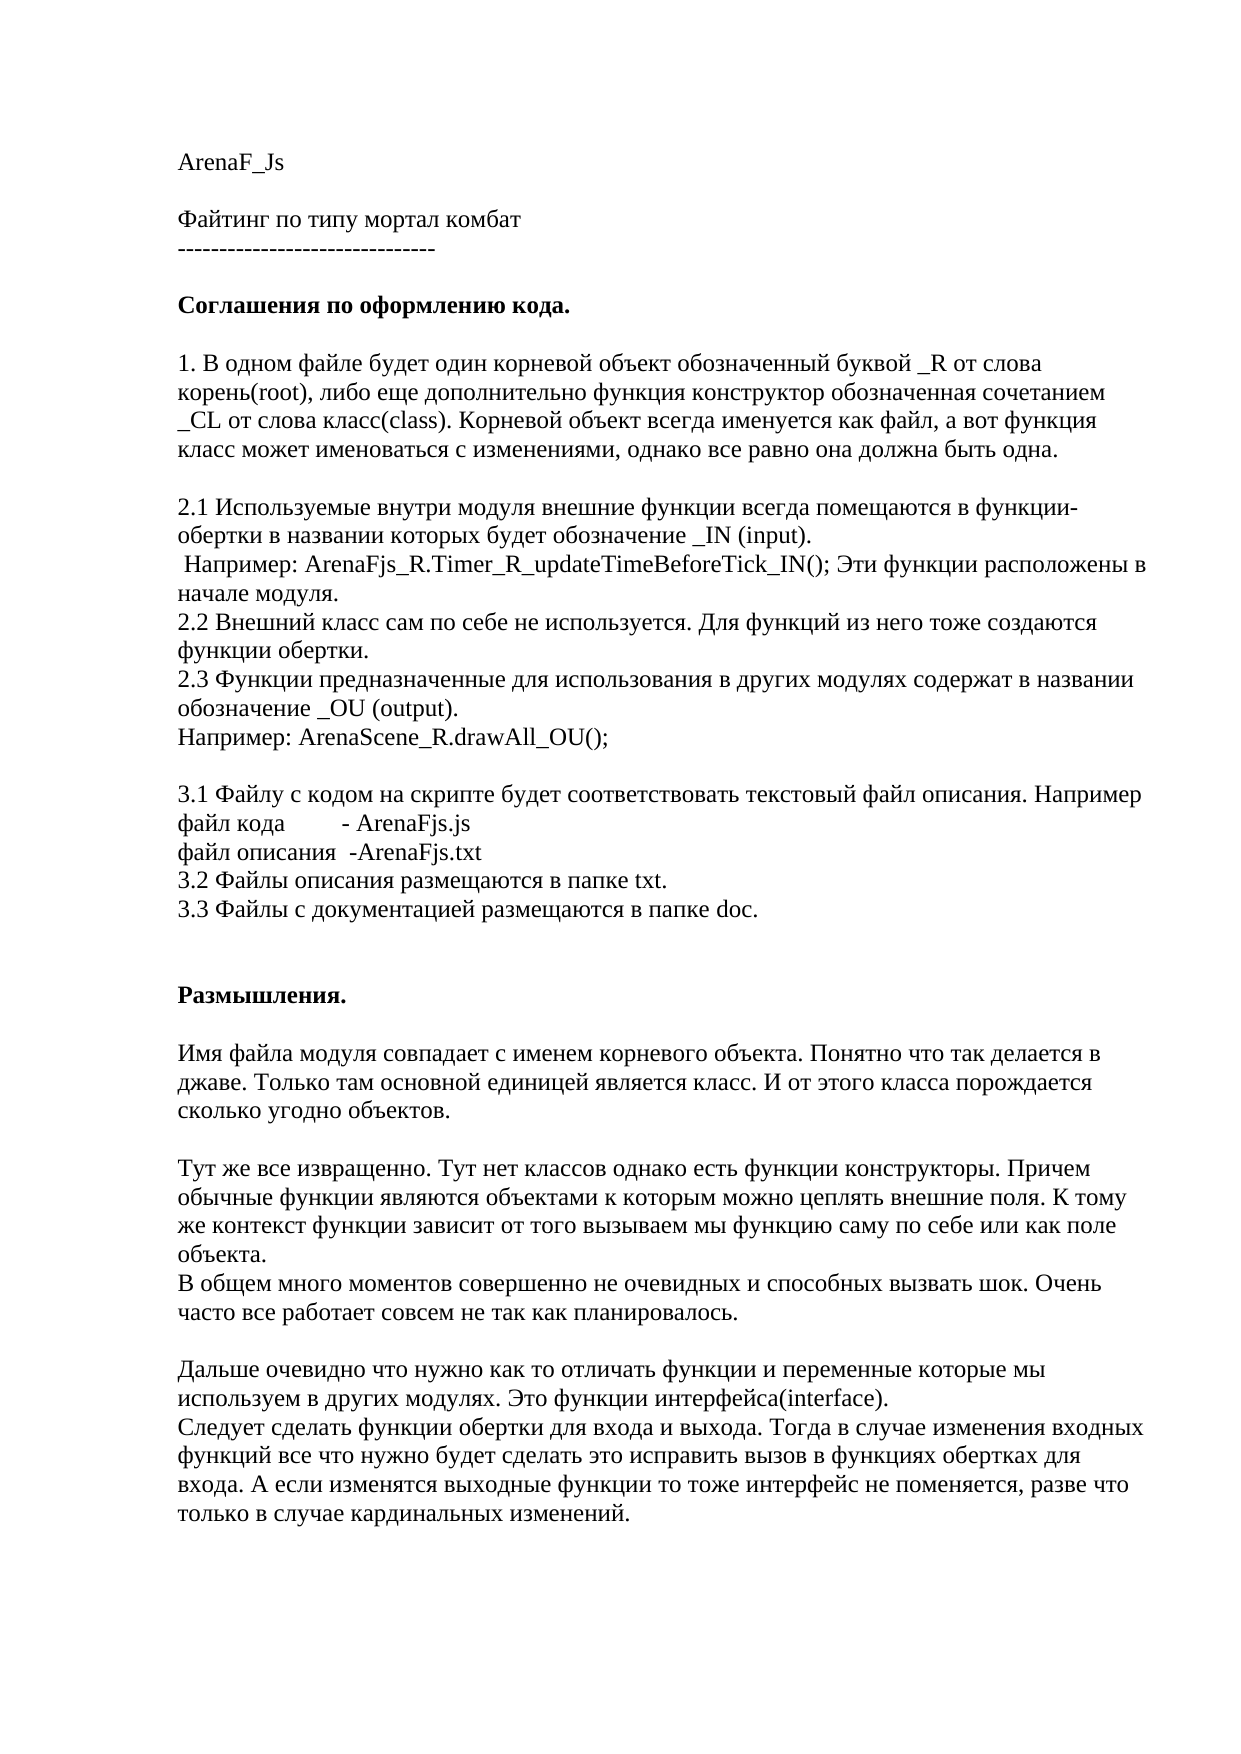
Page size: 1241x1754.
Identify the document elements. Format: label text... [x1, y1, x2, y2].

text 3.3 Файлы с документацией размещаются в папке doc. [177, 894, 1152, 923]
text Дальше очевидно что нужно как то отличать функции и переменные которые мы используем в других модулях. Это функции интерфейса(interface). [177, 1354, 1152, 1412]
text ArenaF_Js [177, 147, 1152, 176]
text В общем много моментов совершенно не очевидных и способных вызвать шок. Очень часто все работает совсем не так как планировалось. [177, 1268, 1152, 1326]
text Размышления. [177, 981, 1152, 1009]
text Следует сделать функции обертки для входа и выхода. Тогда в случае изменения входных функций все что нужно будет сделать это исправить вызов в функциях обертках для входа. А если изменятся выходные функции то тоже интерфейс не поменяется, разве что только в случае кардинальных изменений. [177, 1412, 1152, 1527]
text Например: ArenaFjs_R.Timer_R_updateTimeBeforeTick_IN(); Эти функции расположены в начале модуля. [177, 549, 1152, 607]
text файл описания -ArenaFjs.txt [177, 837, 1152, 866]
text Имя файла модуля совпадает с именем корневого объекта. Понятно что так делается в джаве. Только там основной единицей является класс. И от этого класса порождается сколько угодно объектов. [177, 1038, 1152, 1124]
text Файтинг по типу мортал комбат [177, 204, 1152, 233]
text Например: ArenaScene_R.drawAll_OU(); [177, 722, 1152, 751]
text Тут же все извращенно. Тут нет классов однако есть функции конструкторы. Причем обычные функции являются объектами к которым можно цеплять внешние поля. К тому же контекст функции зависит от того вызываем мы функцию саму по себе или как поле объекта. [177, 1153, 1152, 1268]
text 2.3 Функции предназначенные для использования в других модулях содержат в названии обозначение _OU (output). [177, 664, 1152, 722]
text Соглашения по оформлению кода. [177, 291, 1152, 319]
text 2.2 Внешний класс сам по себе не используется. Для функций из него тоже создаются функции обертки. [177, 607, 1152, 664]
text файл кода - ArenaFjs.js [177, 808, 1152, 837]
text ------------------------------- [177, 233, 1152, 262]
text 3.1 Файлу с кодом на скрипте будет соответствовать текстовый файл описания. Например [177, 779, 1152, 808]
text 2.1 Используемые внутри модуля внешние функции всегда помещаются в функции-обертки в названии которых будет обозначение _IN (input). [177, 492, 1152, 549]
text 1. В одном файле будет один корневой объект обозначенный буквой _R от слова корень(root), либо еще дополнительно функция конструктор обозначенная сочетанием _CL от слова класс(class). Корневой объект всегда именуется как файл, а вот функция класс может именоваться с изменениями, однако все равно она должна быть одна. [177, 348, 1152, 463]
text 3.2 Файлы описания размещаются в папке txt. [177, 866, 1152, 894]
